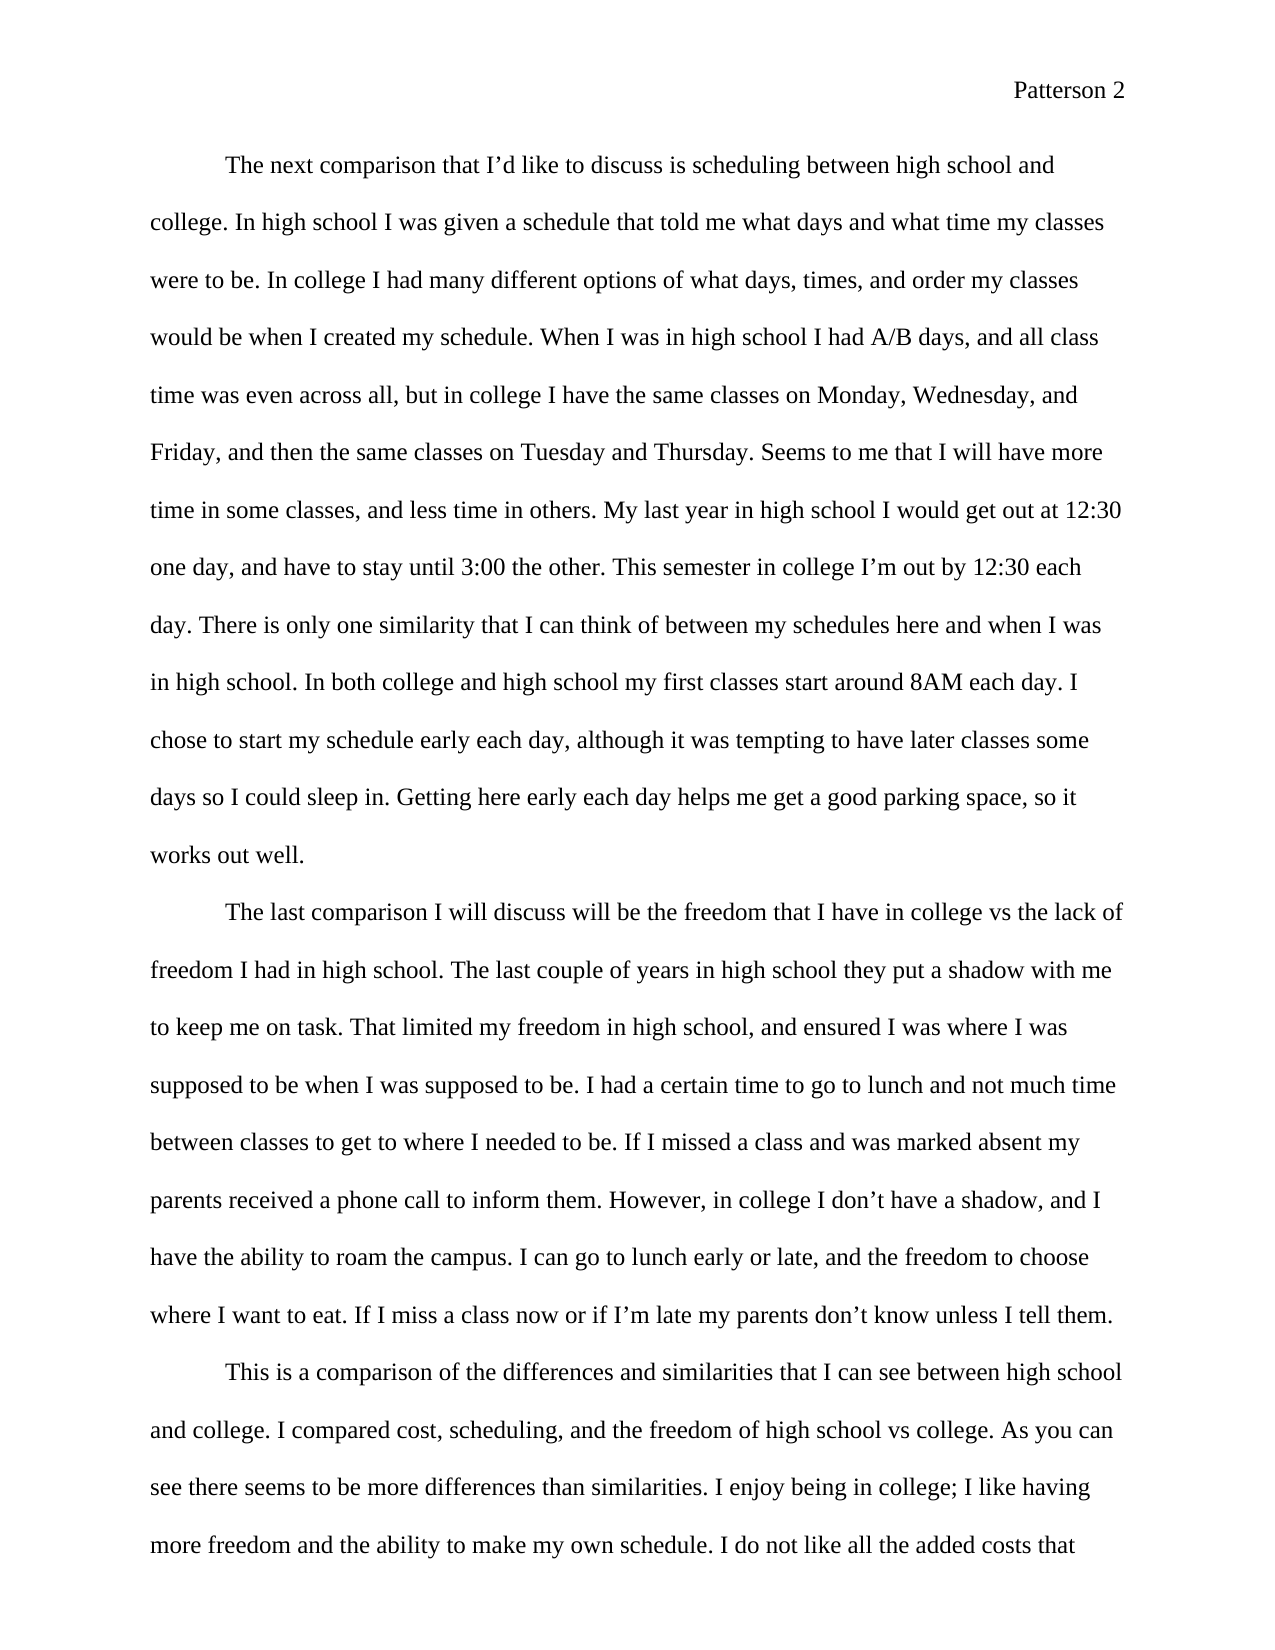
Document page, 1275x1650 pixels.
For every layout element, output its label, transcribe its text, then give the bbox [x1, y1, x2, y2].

text The last comparison I will discuss will be the freedom that I have in college vs the lack of freedom I had in high school. The last couple of years in high school they put a shadow with me to keep me on task. That limited my freedom in high school, and ensured I was where I was supposed to be when I was supposed to be. I had a certain time to go to lunch and not much time between classes to get to where I needed to be. If I missed a class and was marked absent my parents received a phone call to inform them. However, in college I don’t have a shadow, and I have the ability to roam the campus. I can go to lunch early or late, and the freedom to choose where I want to eat. If I miss a class now or if I’m late my parents don’t know unless I tell them. [150, 897, 1125, 1329]
text This is a comparison of the differences and similarities that I can see between high school and college. I compared cost, scheduling, and the freedom of high school vs college. As you can see there seems to be more differences than similarities. I enjoy being in college; I like having more freedom and the ability to make my own schedule. I do not like all the added costs that [150, 1357, 1125, 1559]
text The next comparison that I’d like to discuss is scheduling between high school and college. In high school I was given a schedule that told me what days and what time my classes were to be. In college I had many different options of what days, times, and order my classes would be when I created my schedule. When I was in high school I had A/B days, and all class time was even across all, but in college I have the same classes on Monday, Wednesday, and Friday, and then the same classes on Tuesday and Thursday. Seems to me that I will have more time in some classes, and less time in others. My last year in high school I would get out at 12:30 one day, and have to stay until 3:00 the other. This semester in college I’m out by 12:30 each day. There is only one similarity that I can think of between my schedules here and when I was in high school. In both college and high school my first classes start around 8AM each day. I chose to start my schedule early each day, although it was tempting to have later classes some days so I could sleep in. Getting here early each day helps me get a good parking space, so it works out well. [150, 150, 1125, 869]
